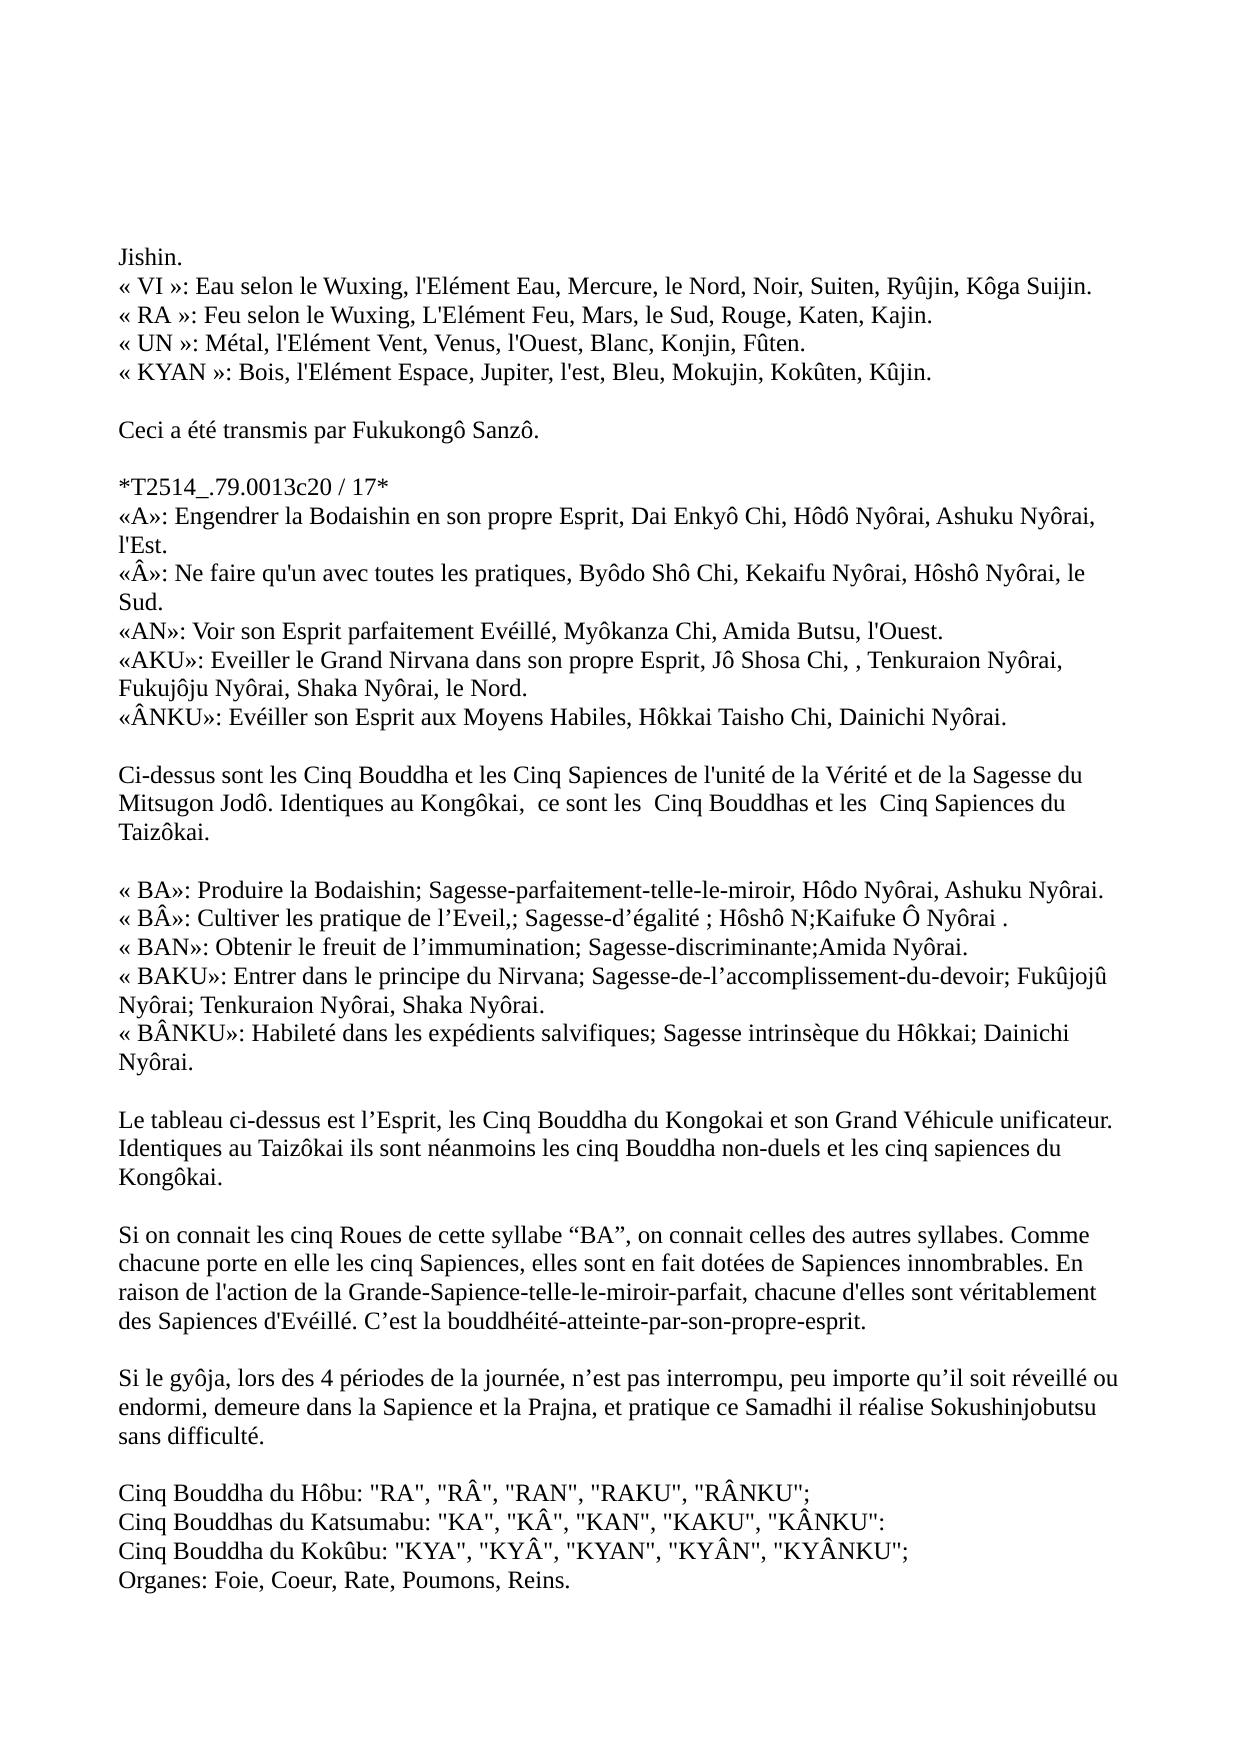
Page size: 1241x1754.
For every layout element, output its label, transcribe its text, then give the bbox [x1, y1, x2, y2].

text « BÂ»: Cultiver les pratique de l’Eveil,; Sagesse-d’égalité ; Hôshô N;Kaifuke Ô Nyôrai . [118, 903, 1122, 932]
text «A»: Engendrer la Bodaishin en son propre Esprit, Dai Enkyô Chi, Hôdô Nyôrai, Ashuku Nyôrai, l'Est. [118, 501, 1122, 558]
text *T2514_.79.0013c20 / 17* [118, 472, 1122, 501]
text « BAN»: Obtenir le freuit de l’immumination; Sagesse-discriminante;Amida Nyôrai. [118, 932, 1122, 961]
text «AN»: Voir son Esprit parfaitement Evéillé, Myôkanza Chi, Amida Butsu, l'Ouest. [118, 616, 1122, 645]
text Le tableau ci-dessus est l’Esprit, les Cinq Bouddha du Kongokai et son Grand Véhicule unificateur. Identiques au Taizôkai ils sont néanmoins les cinq Bouddha non-duels et les cinq sapiences du Kongôkai. [118, 1105, 1122, 1191]
text « RA »: Feu selon le Wuxing, L'Elément Feu, Mars, le Sud, Rouge, Katen, Kajin. [118, 300, 1122, 328]
text « UN »: Métal, l'Elément Vent, Venus, l'Ouest, Blanc, Konjin, Fûten. [118, 328, 1122, 357]
text Cinq Bouddhas du Katsumabu: "KA", "KÂ", "KAN", "KAKU", "KÂNKU": [118, 1507, 1122, 1536]
text « BA»: Produire la Bodaishin; Sagesse-parfaitement-telle-le-miroir, Hôdo Nyôrai, Ashuku Nyôrai. [118, 875, 1122, 903]
text Cinq Bouddha du Kokûbu: "KYA", "KYÂ", "KYAN", "KYÂN", "KYÂNKU"; [118, 1536, 1122, 1565]
text « BÂNKU»: Habileté dans les expédients salvifiques; Sagesse intrinsèque du Hôkkai; Dainichi Nyôrai. [118, 1018, 1122, 1076]
text « VI »: Eau selon le Wuxing, l'Elément Eau, Mercure, le Nord, Noir, Suiten, Ryûjin, Kôga Suijin. [118, 271, 1122, 300]
text Ci-dessus sont les Cinq Bouddha et les Cinq Sapiences de l'unité de la Vérité et de la Sagesse du Mitsugon Jodô. Identiques au Kongôkai, ce sont les Cinq Bouddhas et les Cinq Sapiences du Taizôkai. [118, 760, 1122, 846]
text Cinq Bouddha du Hôbu: "RA", "RÂ", "RAN", "RAKU", "RÂNKU"; [118, 1478, 1122, 1507]
text Ceci a été transmis par Fukukongô Sanzô. [118, 415, 1122, 443]
text Si on connait les cinq Roues de cette syllabe “BA”, on connait celles des autres syllabes. Comme chacune porte en elle les cinq Sapiences, elles sont en fait dotées de Sapiences innombrables. En raison de l'action de la Grande-Sapience-telle-le-miroir-parfait, chacune d'elles sont véritablement des Sapiences d'Evéillé. C’est la bouddhéité-atteinte-par-son-propre-esprit. [118, 1220, 1122, 1335]
text Jishin. [118, 242, 1122, 271]
text Organes: Foie, Coeur, Rate, Poumons, Reins. [118, 1565, 1122, 1593]
text « BAKU»: Entrer dans le principe du Nirvana; Sagesse-de-l’accomplissement-du-devoir; Fukûjojû Nyôrai; Tenkuraion Nyôrai, Shaka Nyôrai. [118, 961, 1122, 1018]
text «Â»: Ne faire qu'un avec toutes les pratiques, Byôdo Shô Chi, Kekaifu Nyôrai, Hôshô Nyôrai, le Sud. [118, 558, 1122, 616]
text Si le gyôja, lors des 4 périodes de la journée, n’est pas interrompu, peu importe qu’il soit réveillé ou endormi, demeure dans la Sapience et la Prajna, et pratique ce Samadhi il réalise Sokushinjobutsu sans difficulté. [118, 1363, 1122, 1450]
text «ÂNKU»: Evéiller son Esprit aux Moyens Habiles, Hôkkai Taisho Chi, Dainichi Nyôrai. [118, 702, 1122, 731]
text «AKU»: Eveiller le Grand Nirvana dans son propre Esprit, Jô Shosa Chi, , Tenkuraion Nyôrai, Fukujôju Nyôrai, Shaka Nyôrai, le Nord. [118, 645, 1122, 702]
text « KYAN »: Bois, l'Elément Espace, Jupiter, l'est, Bleu, Mokujin, Kokûten, Kûjin. [118, 357, 1122, 386]
